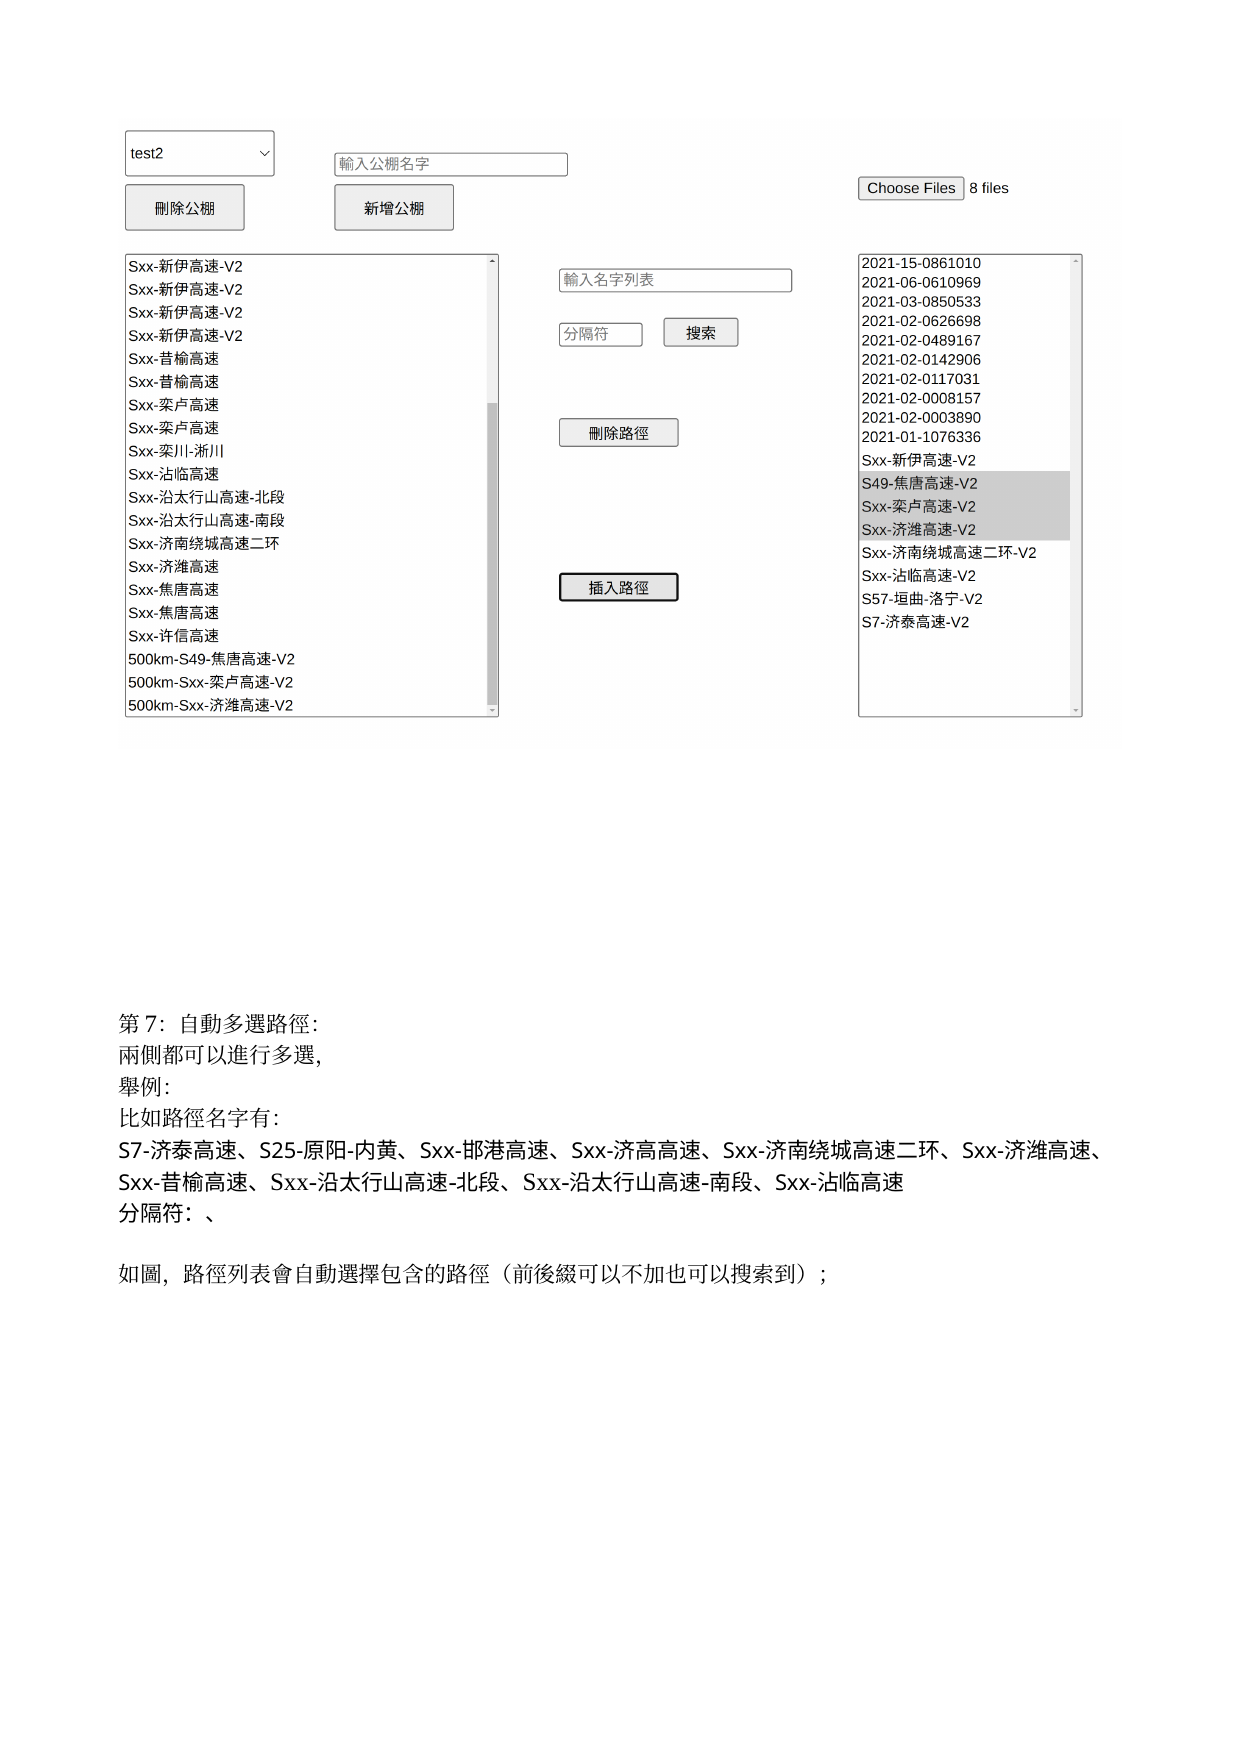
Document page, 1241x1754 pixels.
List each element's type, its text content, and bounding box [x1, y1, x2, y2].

text 比如路徑名字有： [118, 1101, 1122, 1133]
text S7-济泰高速、S25-原阳-内黄、Sxx-邯港高速、Sxx-济高高速、Sxx-济南绕城高速二环、Sxx-济潍高速、Sxx-昔榆高速、Sxx-沿太行山高速-北段、Sxx-沿太行山高速-南段、Sxx-沾临高速 [118, 1133, 1122, 1196]
text 分隔符：、 [118, 1196, 1122, 1228]
text 兩側都可以進行多選， [118, 1038, 1122, 1070]
picture [118, 118, 1123, 749]
text 第7：自動多選路徑： [118, 1007, 1122, 1038]
text 舉例： [118, 1070, 1122, 1101]
text 如圖，路徑列表會自動選擇包含的路徑（前後綴可以不加也可以搜索到）； [118, 1257, 1122, 1288]
